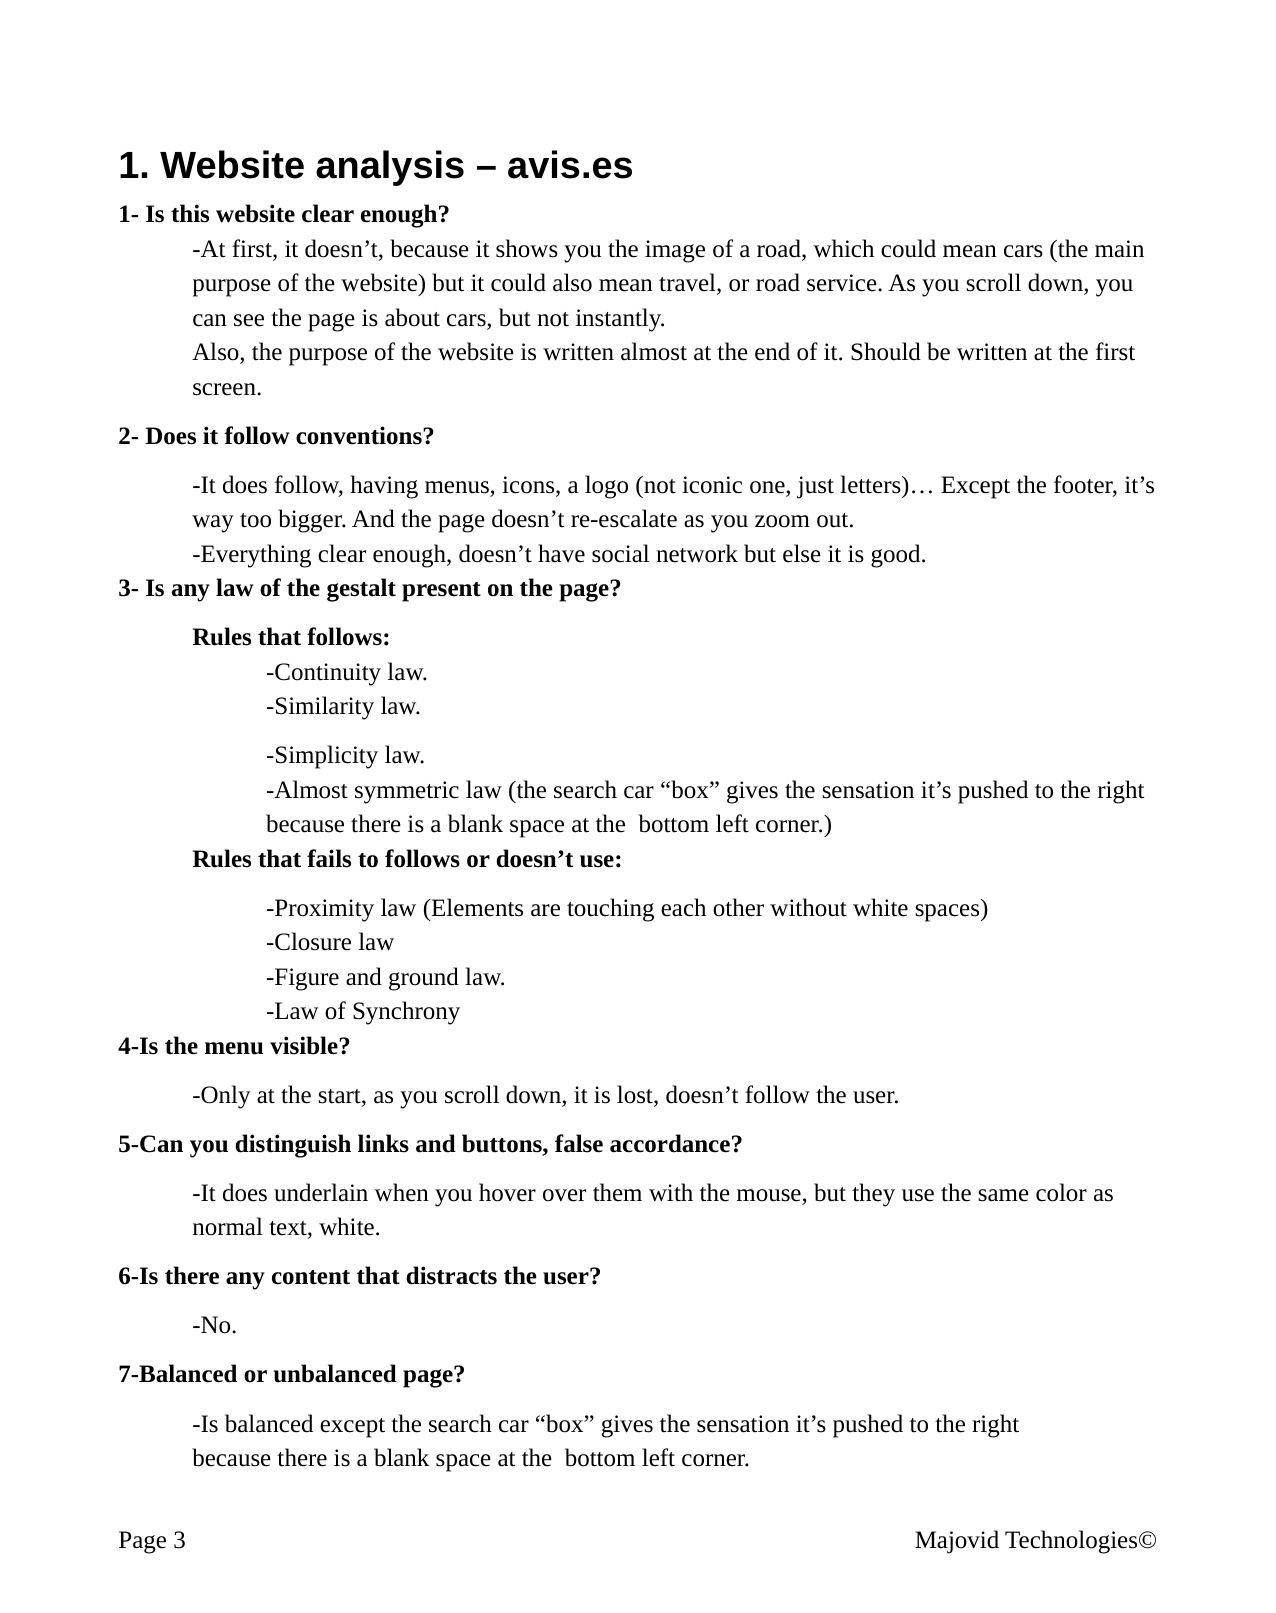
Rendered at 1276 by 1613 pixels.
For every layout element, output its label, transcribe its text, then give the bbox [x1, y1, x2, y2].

text 7-Balanced or unbalanced page? [118, 1359, 1157, 1388]
text 6-Is there any content that distracts the user? [118, 1261, 1157, 1290]
text 1- Is this website clear enough? -At first, it doesn’t, because it shows you the image of a road, which could mean cars (the main purpose of the website) but it could also mean travel, or road service. As you scroll down, you can see the page is about cars, but not instantly. Also, the purpose of the website is written almost at the end of it. Should be written at the first screen. [118, 199, 1157, 400]
text -Simplicity law. -Almost symmetric law (the search car “box” gives the sensation it’s pushed to the right because there is a blank space at the bottom left corner.) Rules that fails to follows or doesn’t use: [118, 740, 1157, 872]
text -Only at the start, as you scroll down, it is lost, doesn’t follow the user. [118, 1080, 1157, 1108]
text 2- Does it follow conventions? [118, 421, 1157, 449]
text 5-Can you distinguish links and buttons, false accordance? [118, 1129, 1157, 1158]
text -Proximity law (Elements are touching each other without white spaces) -Closure law -Figure and ground law. -Law of Synchrony 4-Is the menu visible? [118, 893, 1157, 1059]
subtitle 1. Website analysis – avis.es [118, 143, 1157, 187]
text -It does underlain when you hover over them with the mouse, but they use the same color as normal text, white. [118, 1178, 1157, 1241]
text -It does follow, having menus, icons, a logo (not iconic one, just letters)… Except the footer, it’s way too bigger. And the page doesn’t re-escalate as you zoom out. -Everything clear enough, doesn’t have social network but else it is good. 3- Is any law of the gestalt present on the page? [118, 470, 1157, 602]
text Rules that follows: -Continuity law. -Similarity law. [118, 622, 1157, 720]
text -Is balanced except the search car “box” gives the sensation it’s pushed to the right because there is a blank space at the bottom left corner. [118, 1409, 1157, 1472]
text -No. [118, 1311, 1157, 1339]
